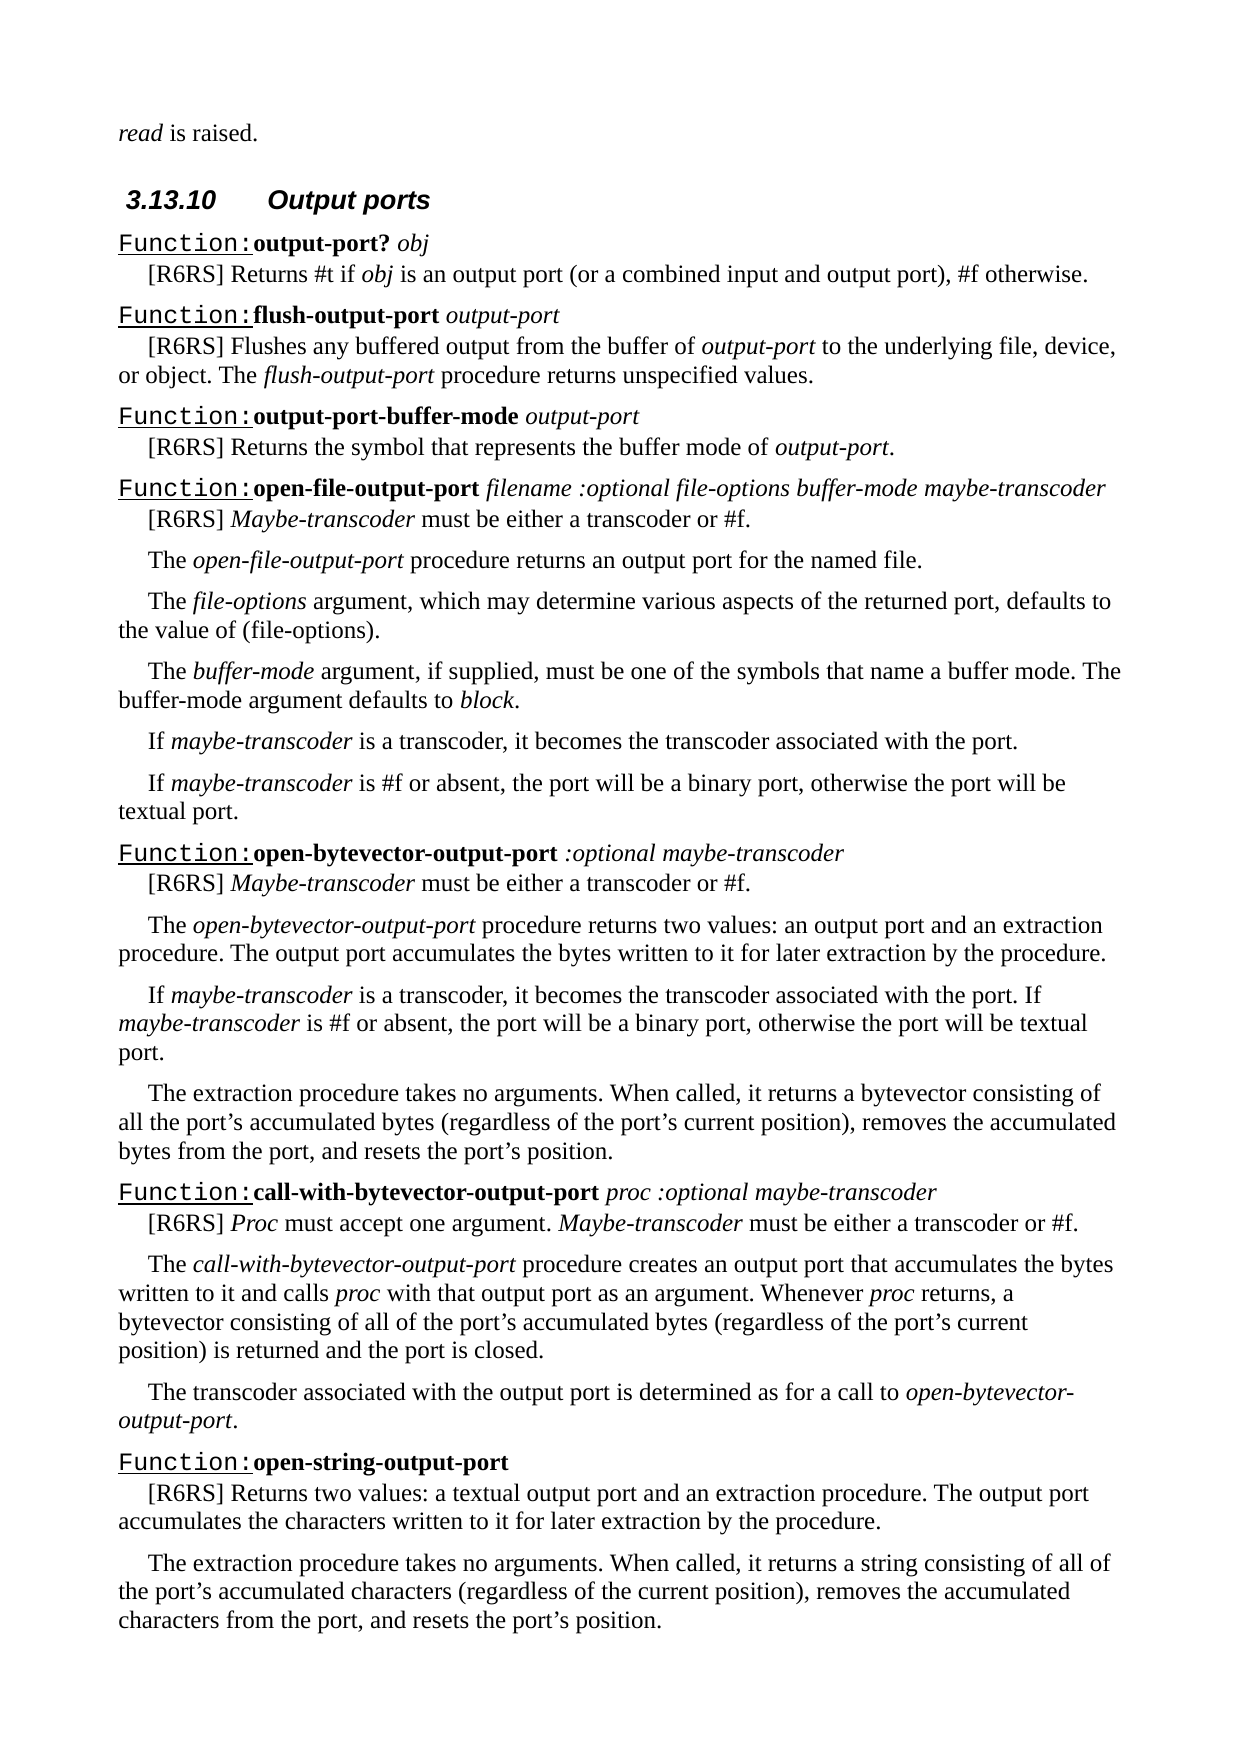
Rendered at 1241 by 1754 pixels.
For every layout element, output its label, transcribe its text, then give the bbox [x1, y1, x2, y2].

text If maybe-transcoder is a transcoder, it becomes the transcoder associated with the port. If maybe-transcoder is #f or absent, the port will be a binary port, otherwise the port will be textual port. [118, 980, 1122, 1066]
text read is raised. [118, 118, 1122, 147]
text [R6RS] Returns the symbol that represents the buffer mode of output-port. [118, 432, 1122, 461]
text The open-bytevector-output-port procedure returns two values: an output port and an extraction procedure. The output port accumulates the bytes written to it for later extraction by the procedure. [118, 910, 1122, 967]
text Function:output-port? obj [118, 228, 1122, 259]
text Function:call-with-bytevector-output-port proc :optional maybe-transcoder [118, 1177, 1122, 1208]
subtitle Output ports [118, 184, 1122, 216]
text Function:open-file-output-port filename :optional file-options buffer-mode maybe-transcoder [118, 473, 1122, 504]
text The extraction procedure takes no arguments. When called, it returns a bytevector consisting of all the port’s accumulated bytes (regardless of the port’s current position), removes the accumulated bytes from the port, and resets the port’s position. [118, 1078, 1122, 1165]
text The buffer-mode argument, if supplied, must be one of the symbols that name a buffer mode. The buffer-mode argument defaults to block. [118, 656, 1122, 714]
text [R6RS] Returns two values: a textual output port and an extraction procedure. The output port accumulates the characters written to it for later extraction by the procedure. [118, 1478, 1122, 1535]
text [R6RS] Maybe-transcoder must be either a transcoder or #f. [118, 868, 1122, 897]
text The file-options argument, which may determine various aspects of the returned port, defaults to the value of (file-options). [118, 586, 1122, 644]
text [R6RS] Proc must accept one argument. Maybe-transcoder must be either a transcoder or #f. [118, 1208, 1122, 1237]
text Function:open-bytevector-output-port :optional maybe-transcoder [118, 838, 1122, 868]
text Function:output-port-buffer-mode output-port [118, 401, 1122, 432]
text Function:open-string-output-port [118, 1447, 1122, 1478]
text If maybe-transcoder is #f or absent, the port will be a binary port, otherwise the port will be textual port. [118, 768, 1122, 825]
text The transcoder associated with the output port is determined as for a call to open-bytevector-output-port. [118, 1377, 1122, 1434]
text Function:flush-output-port output-port [118, 300, 1122, 331]
text [R6RS] Maybe-transcoder must be either a transcoder or #f. [118, 504, 1122, 533]
text The extraction procedure takes no arguments. When called, it returns a string consisting of all of the port’s accumulated characters (regardless of the current position), removes the accumulated characters from the port, and resets the port’s position. [118, 1548, 1122, 1634]
text The call-with-bytevector-output-port procedure creates an output port that accumulates the bytes written to it and calls proc with that output port as an argument. Whenever proc returns, a bytevector consisting of all of the port’s accumulated bytes (regardless of the port’s current position) is returned and the port is closed. [118, 1249, 1122, 1364]
text [R6RS] Flushes any buffered output from the buffer of output-port to the underlying file, device, or object. The flush-output-port procedure returns unspecified values. [118, 331, 1122, 388]
text [R6RS] Returns #t if obj is an output port (or a combined input and output port), #f otherwise. [118, 259, 1122, 288]
text If maybe-transcoder is a transcoder, it becomes the transcoder associated with the port. [118, 726, 1122, 755]
text The open-file-output-port procedure returns an output port for the named file. [118, 545, 1122, 574]
